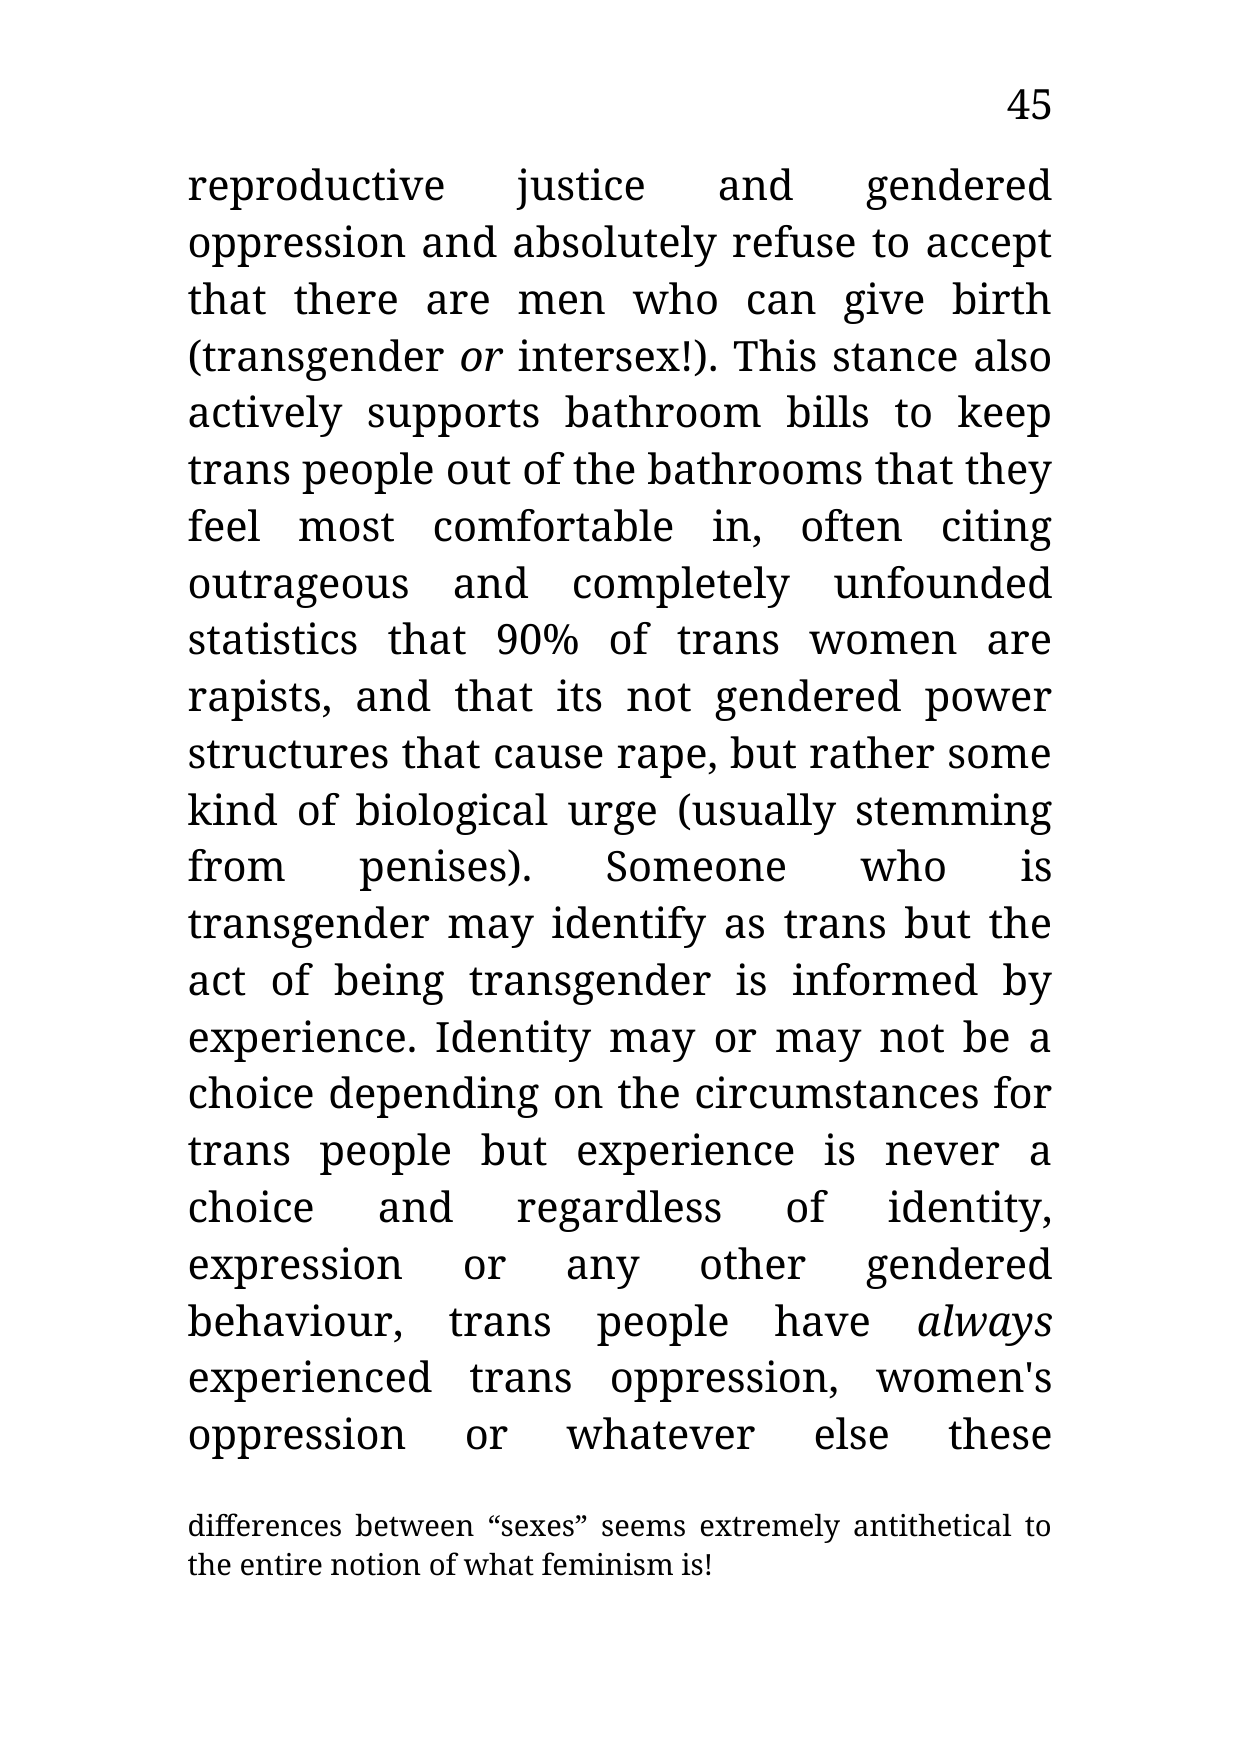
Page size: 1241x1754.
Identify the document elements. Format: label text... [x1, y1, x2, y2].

text reproductive justice and gendered oppression and absolutely refuse to accept that there are men who can give birth (transgender or intersex!). This stance also actively supports bathroom bills to keep trans people out of the bathrooms that they feel most comfortable in, often citing outrageous and completely unfounded statistics that 90% of trans women are rapists, and that its not gendered power structures that cause rape, but rather some kind of biological urge (usually stemming from penises). Someone who is transgender may identify as trans but the act of being transgender is informed by experience. Identity may or may not be a choice depending on the circumstances for trans people but experience is never a choice and regardless of identity, expression or any other gendered behaviour, trans people have always experienced trans oppression, women's oppression or whatever else these [187, 156, 1053, 1462]
text differences between “sexes” seems extremely antithetical to the entire notion of what feminism is! [187, 1505, 1053, 1584]
